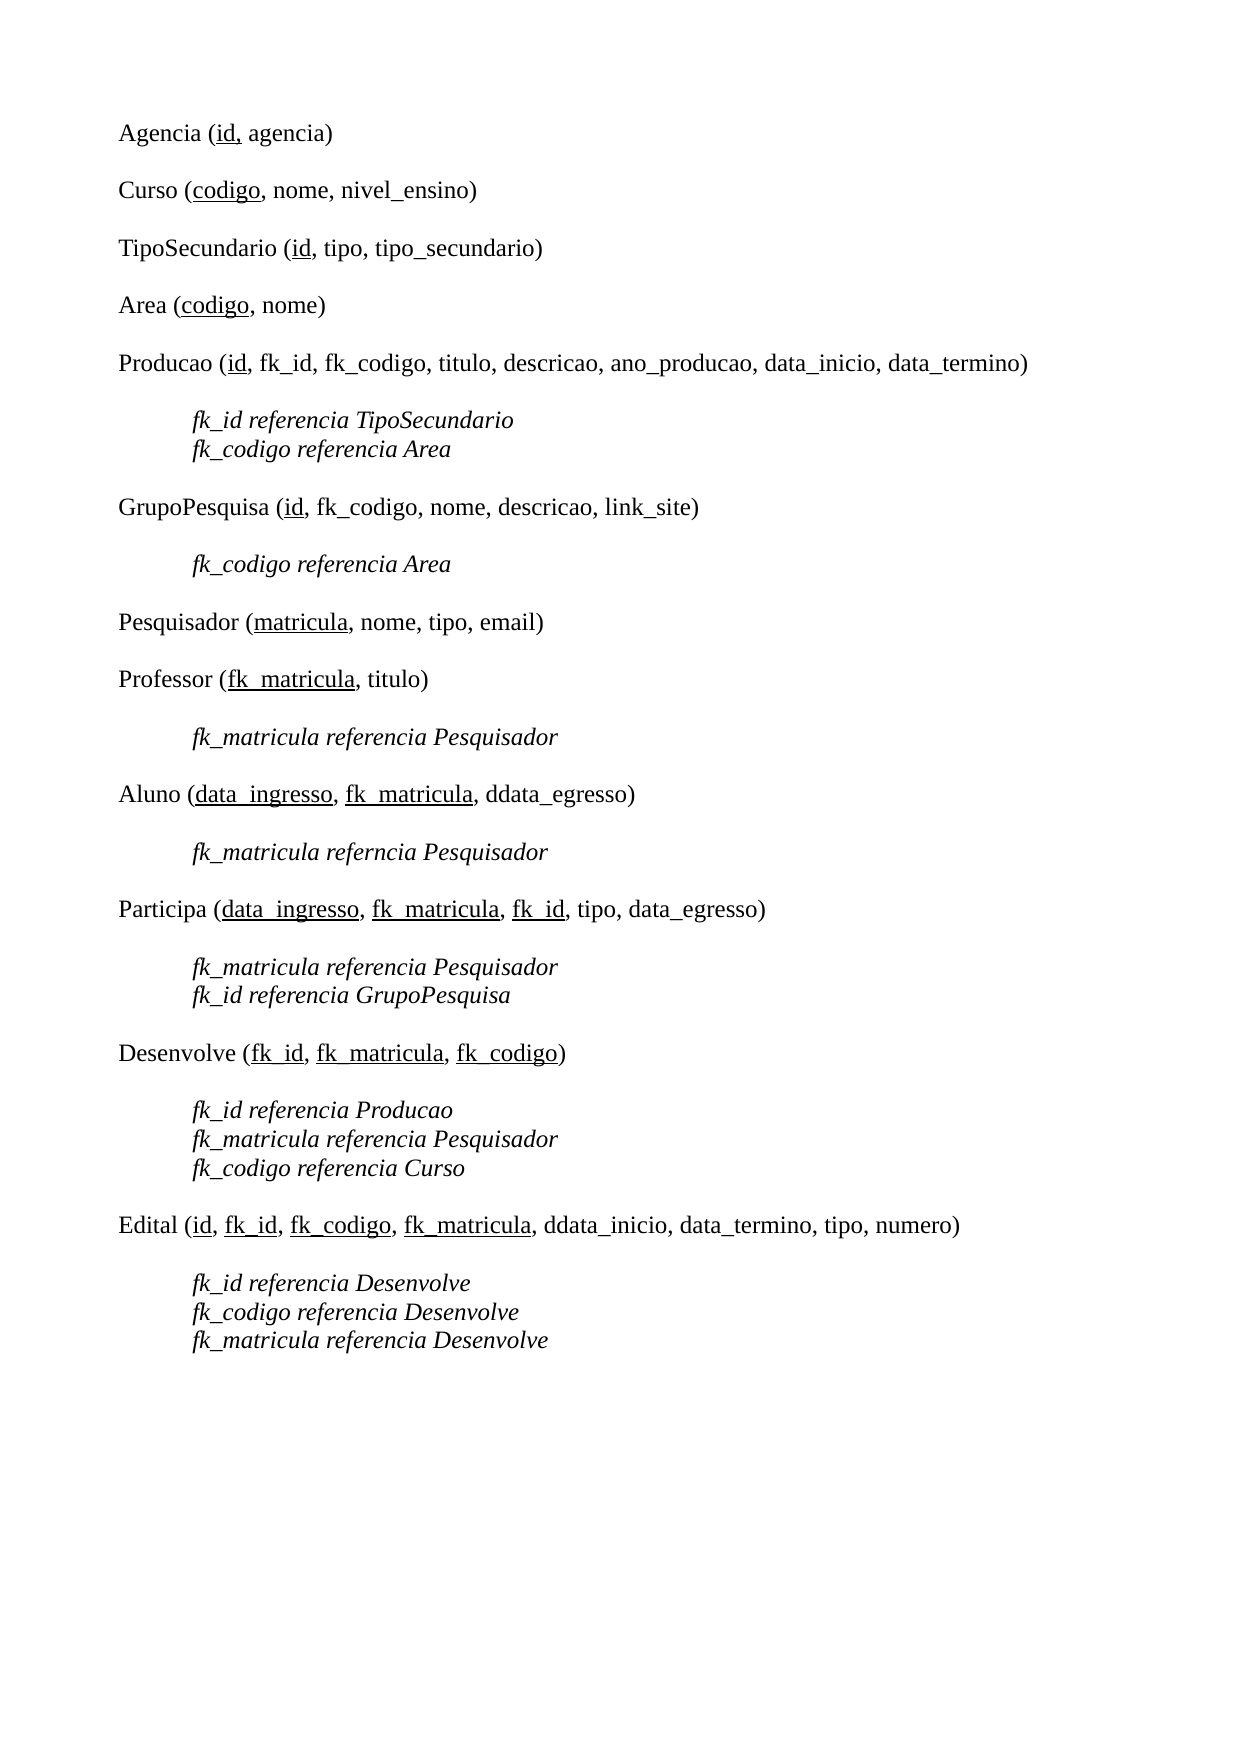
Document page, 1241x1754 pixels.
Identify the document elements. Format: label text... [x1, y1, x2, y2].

text fk_matricula referencia Pesquisador [118, 1124, 1122, 1153]
text fk_codigo referencia Area [118, 549, 1122, 578]
text Agencia (id, agencia) [118, 118, 1122, 147]
text GrupoPesquisa (id, fk_codigo, nome, descricao, link_site) [118, 492, 1122, 521]
text fk_codigo referencia Desenvolve [118, 1297, 1122, 1326]
text Edital (id, fk­_id, fk_codigo, fk_matricula, ddata_inicio, data_termino, tipo, numero) [118, 1211, 1122, 1239]
text fk_codigo referencia Area [118, 434, 1122, 463]
text Professor (fk_matricula, titulo) [118, 664, 1122, 693]
text Curso (codigo, nome, nivel_ensino) [118, 176, 1122, 204]
text Participa (data_ingresso, fk_matricula, fk_id, tipo, data_egresso) [118, 894, 1122, 923]
text Pesquisador (matricula, nome, tipo, email) [118, 607, 1122, 636]
text fk_id referencia Producao [118, 1096, 1122, 1124]
text Aluno (data_ingresso, fk_matricula, ddata_egresso) [118, 779, 1122, 808]
text fk­_matricula referencia Pesquisador [118, 722, 1122, 751]
text Area (codigo, nome) [118, 291, 1122, 319]
text fk_codigo referencia Curso [118, 1153, 1122, 1182]
text fk_id referencia TipoSecundario [118, 406, 1122, 434]
text Desenvolve (fk_id, fk­_matricula, fk_codigo) [118, 1038, 1122, 1067]
text fk_id referencia Desenvolve [118, 1268, 1122, 1297]
text TipoSecundario (id, tipo, tipo_secundario) [118, 233, 1122, 262]
text fk_matricula referencia Pesquisador [118, 952, 1122, 981]
text Producao (id, fk_id, fk_codigo, titulo, descricao, ano_producao, data_inicio, data_termino) [118, 348, 1122, 377]
text fk_matricula referncia Pesquisador [118, 837, 1122, 866]
text fk_id referencia GrupoPesquisa [118, 981, 1122, 1009]
text fk_matricula referencia Desenvolve [118, 1326, 1122, 1354]
